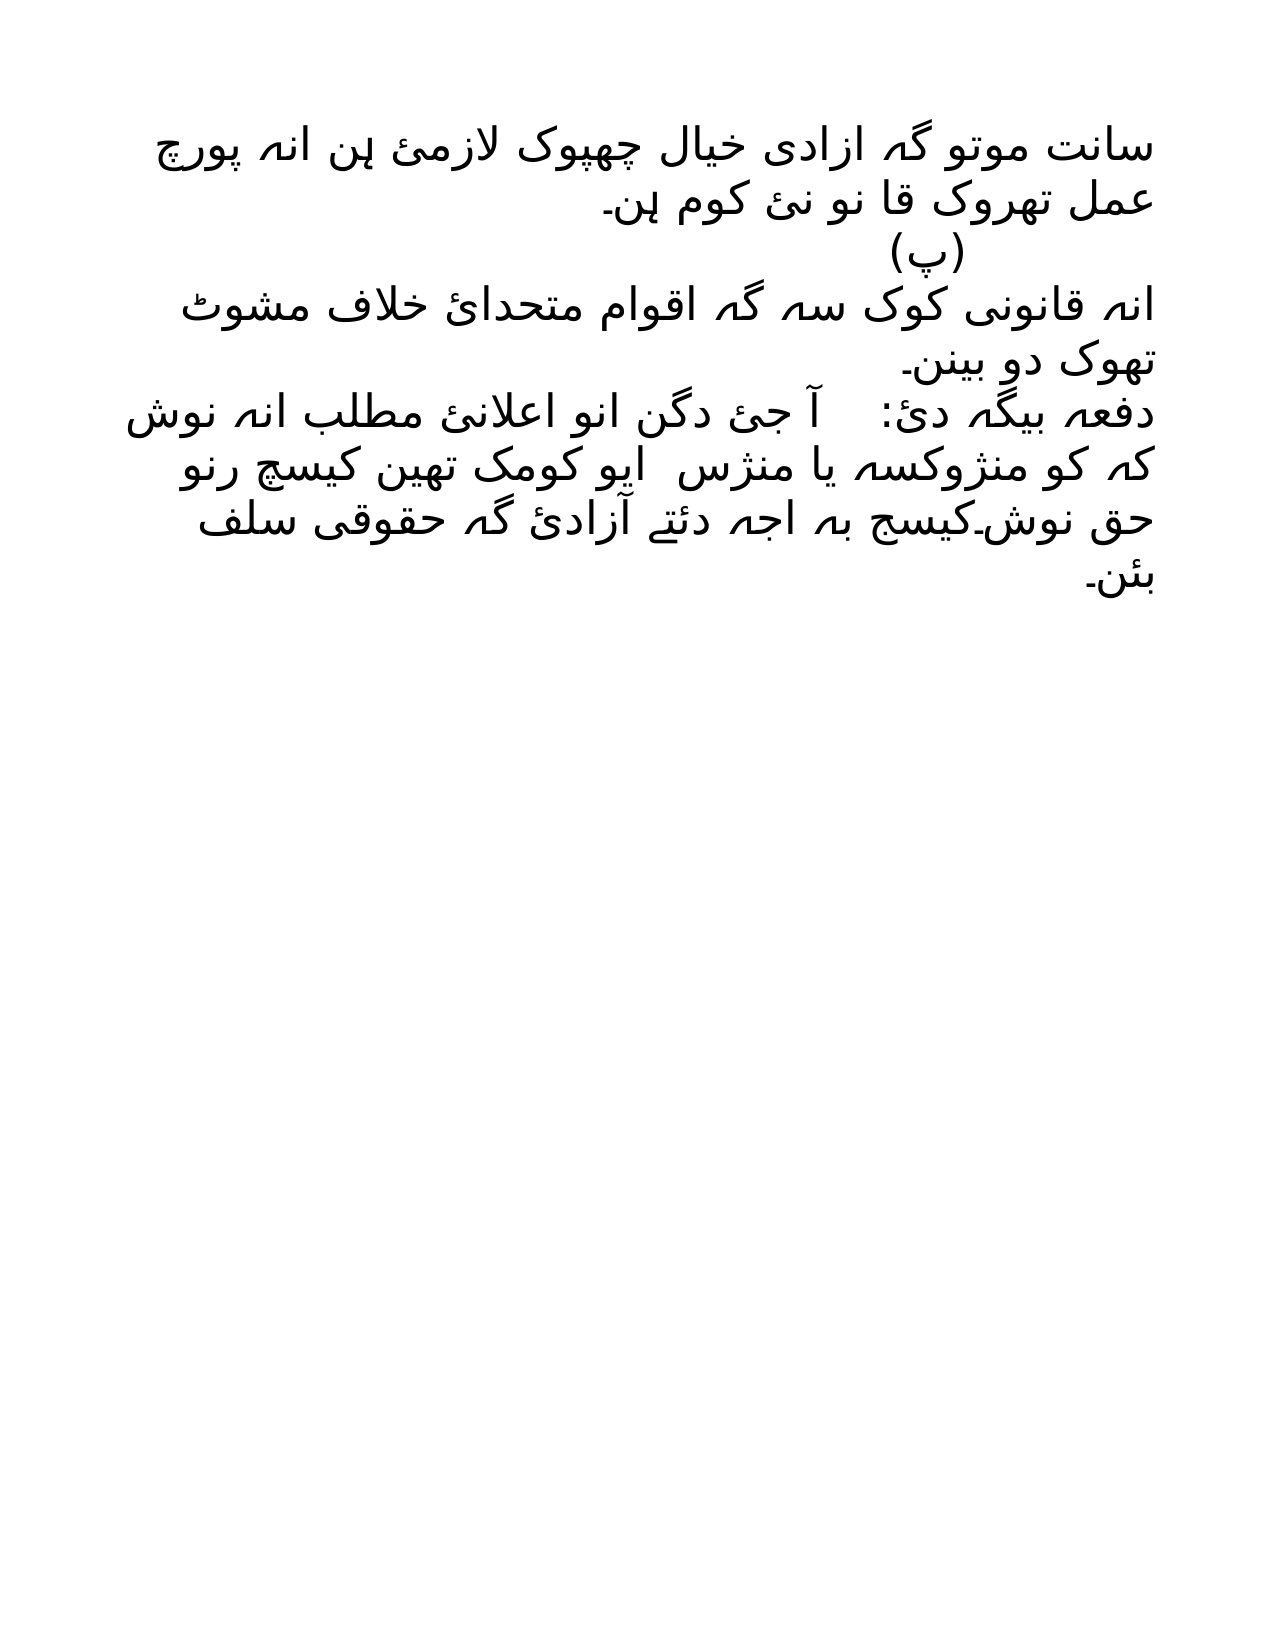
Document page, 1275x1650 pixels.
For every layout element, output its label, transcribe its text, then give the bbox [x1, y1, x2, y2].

text اقوام متحدائ منڙو حقوقوں پورئ دنئاتئ منݜور اقوام متحدای جر نل اسمبلیس منڙوحقوقوں منݜوری اعلان تھین ۔ کھیری وان پٹور منثوری موری لکھیتے ہن۔ آ نو شتیلو کومجو پھتو ریس توم پوراء سانتی ملکوٹ زور دی گے کہ ریس انئ موری توم توم ملکور گہ پورے جگوٹ اُ څھجارا تھئگےمسالٹ انہ موری ہر د یشٹ اوڅھجارا نے کھاس تھے سکولہ گہ متُی تعلیمئ اداروُ مجا گے پڑے پروجرے تھوریے چگا تھوکٹ زور دے گین۔انو کوم تھوککار کے گہ مئلک نے قومک کے گہ واجاک گینی چوک نہ تھوک ہن۔ منژو عا لمی حقوقو تمہد پورے انسانوں عزت گہ نہ حقوقی اک ہن ۔ کو کیسجہ بڈو ہن نہ کو کیسجہ چنہ ہن اور نہ ایک دشکر بئوککار ایک متو آزادی، حقوق ،ژولئ،پلولار، منوک نہ متوٹ دوک ژولارئ گٹومار ہن۔ انسانئ حقوقجولا پروا تہ نہ رسئ بذتئ بودے کھڇے شکلور نیکھان۔ کیسئ وجا گینئ انسانئ متٹ زک اوڅھجن۔ نہ پورا انسانوں انہ رک څھپنین کہ ایک ایو ماشراک بوت کیسر انسانوٹ توم مور تھوک ،مزہبئ،تو نہ ہر چئزی ازاد بہ بیوک رک تھین۔ آنی حقوقج عمل تھروک بودی ضروری ہن نہ نہٰ بی تو جکسہ چھپݜ بےبغاوت تھین۔قو مو مجا ژوالئ شول گہ مہر بسکی تھروک بودی لازمی ہن۔ کہ تو بودہ دیشور انہ شول گہ مہر اواجن۔ اقوام متحد س منژو حقوق گہ رسئ عزت گہ نہ چئ گہ مُݜائ حقوقو بارا مجا دوگونی حمایت تھیگن۔اور نہ رس جگوآزادی گہ جیلئ سکونئ معیار اوتھلو تھو کئ عزم تھیگن۔ نہ رسئ ممبر مُلکس آنے کس پیگہ کہ اقوام متحدہ سانتی مݜئجی نی پوری دنیاتر انسانئی حقو قی گہ ازادئ رڅالیں بین۔انسکار تھہ انہ بودی ضروری ہن انو کوم مکمل تھے ازادئ پوروت ہیر آٹرین۔ جرنل اسمبلی جر نل اسمبلیس اعلان تھین کہ انو عا لمی منشور پوری قومس توم معیار ڇھپین ہو ماشرای ہر ادارس انہسچ عمل تھےنہ تعلیم گہ تربیت گینی انی حقوقہ گہ ازادیو احترام تھوک پورئ قومس کوشش تھین۔ دفعہ اکھ: بوٹہ انسانی ازادئ ، حقوقی گہ نہ برابر ہن بٹو متو ایک ہن ۔ایسکار ایک متو سانت ژاء گہ ژولئ گینی بیوک اواجئ ۔ دفعہ دو: ہر منوژو انہ پورا ازادہیو مستحق ہن کو گہ کیسکجو بڑو نش نہ شکلئ ،باݜئ ،مزہپئ،قومئ، معشرای۔سیاستی یا موتی گہ جیک وجاک گینی بڑو یا چونو نیش برابر ہن۔مگم کو سہ کہ سانت کوکسگہ جیکگہ واجاک گینہ امتیاذی سلوک تھوک دوبین چاہہ رو کے ازاد ملککئ بوت یا رو قید ، اقوام متحدای مڅھو برابر ہن۔ دفعہ څہ: ہر منُژٹ توم جیلئ ازادی گہ تحفظئ حق ہن۔ دفعہ چار: کوکسہگہ کنیز یا غلام گینوک یا څھپوک دوبین۔نہ غلامئ گہ کنزی کے گہ شکلق بوت منع ہن۔ دفعہ پݨش: کوسکئٹ گہ زہنی، ڈیمئ ،سکھتی ، ظلم ،سزا ،زلیل تھوک دوبین۔ دفعہ ُݜہ: ہر موتئ انہ حق ہن ہر دیݜر قانون سہ رسئ سخصیت تسلیم تھئ۔ دفعہ ست: قانونئ آڅھیئ کھر پورہ پولہ ہن نہ بوٹس اکہ قانونجو مدد گینوک بینن۔اور نہ کوس انہ قانونئ خلاف ورزی تھین یا تھرئن تو او رٹھوک پورو حق ہن۔۔ دفعہ آنݜ: ہر ایکٹ انہ حق ہن کہ اگر کوس رسئ انہ حقوقی رھٹے گہ تہ روس انئ گینوککار با اختییار عدالتور بجوک بین۔ دفعہ دئ: ہر ایکسہ توم حق حاصل تھوککار ازاد عدالتی یا ازاد ججو سانت رجوء تھوک بین ریسٹ ݜیتئ جرومئ باراج۔ دفعہ اکائ: ہر او منژو کیسٹ فوجداری مقدمہ ݜاتن اکو بیگنا تھوک حق څھپین جب تک عدالتر رسئ جرم نہ نکھائ۔روس توم پوری صفائ دوک حق ہن ۔ ( ب)اگر کو منوژوق ائیو کومکج گرفتار ہن کو پوری دنئاتئ عدالتور جرم نوݜ تو او جرم جرم سمجھا نہ بئ۔ دفعہ بائ: کوسکئ گہ تومو، گوٹلہ ،لکھوک ،پڈوک معملاتور مداخلت تھوک دبین اور نہ اکئ کوس کیسکئ عزت یا کومڇ مداخلت تھین۔اے سجو رو قانون سہ رسئ حفاظت تھئ۔ دفعہ څوئ: ھر ایکٹ انہ حق ہن روس کے دیݜر،رک تھو آلٹ بجوک بین آل بیوک بین رو دنیاتئ کو گہ کوناک کہ نہ بئ۔ (ب) ہر ایکٹ انہ اختیار ہن روس توم وطن یا کے گہ وطنک پھت تھوک بین نہ الٹ بجوک بین، دفعہ چوندئ: ہر منژوکیٹ حق ہن کہ رو آکو زکجو بچت تھوکہ کر دنیا تئ کے گہ دیشکر گہ بئوک بئن۔ (ب) مگم رو عدالتئ کاروائ جہ اوڅھوک دبین کو غیر سیاسئ کومور ملوث ہن تہ ریسٹ اقوام متحدس انہ حق نہ دین۔ دفعہ پنزئ: ہر ایکٹ قومیتئ حق ہن۔ (ب) کوکسہ گہ رسئ قومیتئ حق ہُن تھوک دوبینن اور نہ نے رسئ قومیت پھت تھوکجو رٹھوک بینن۔ دفعہ شوئ: بڑی مولائ گہ بلہ نہ چیہ گہ موشہ ری کھئ گہ مزہپک رونگ یا شکلک بوت گر تھوک بینن نہ طلاق گہ دوک بینن۔ (ب) نکاح بال گہ مُلائ مرضئٹ بئ۔ (پ) خندان معشرائ کھرو ہن نہ کھریٹ شنگ تھوک حکومت گہ معشرائ زمداری ہن۔ دفعہ ستائ: ہر ایکٹ حق ہن کہ روس دولت سنوک بین ایک بی سنوت یا جگوں سانت گٹئ بے۔ (ب) کوس گہ بجارے کیسکئ دولت ہُن تھوک دو بین۔ دفعہ اݜٹائ: ہر منژت توم اظہار رائ ازادی حاصل ھن۔روس توم مرضیٹ مذہب بدل،نائ مذہب اوررسئ تبلغ تھوک بین۔ دفعہ کونئ: ہر ایکٹ توم رائ اظہار تھوک حق حاصل ھن۔انسہ مجا انہ گہ شامل ہن کہ ازادی سانت توم علم حاصل تھئ اور نہ روس کے گہ دیشک یا ملکر گے رسئ تبلغ تھوک بین۔ دفعہ بیئ: ھر ایکٹ ایک موتہ سانت بودو سانت ڈوک بوک اجازت ہن۔ (ب) کوس گہ کوک اکو سانت بجارے ڈلو تھروک دوبن۔ دفعہ بیئگہ ایکہ: ھر ایکٹ گورمنٹرشامل بوک حق ہن۔ڈارکٹ بوت یا کیسٹ ووٹ دے ۔ (ب) ہر ایکٹ گر منٹئ نوکری تھوق حق ہن (ت) حکومت عوامئ مرضئ مطا بق انہ مرظی وقت سانت سانت انتخاباتی تھرین اور نہ چپ تھے توم مرظیٹ ووٹ دین۔ دفعہ بیئگہ دو: ہر اک ممبرکٹ انہ آزادی ہن کہ روس توم معشرتی اقتصادی نہ چولئ حاصل تھوک رسئ حق ہن روس انہ ھاصل تھوک کار ملکی نے پوری دنیاتئ تنظیمی گہ منژو سانت رابطہ تھوک بین۔کئسج بہ رسئ عزتہ مجا بسکئار بئ۔ دفعہ بئگہ څہ: ہر ایکٹ انہ اختیتار حاصل ہن کہ روس توم مرضی مطابق کوم تھئ توم مرضی وتہ ھالاتور نہ بے روزگارئ خلاف توم حفاظت تھوک بین (ب) ھر منوژئ رسئ کومئ مطابق برابر حق لئجئ، (پ) ہر منوژ کوس کوم تھین تو روس خندانئ اور مݜٹرئ خیال چھپوک بین۔نہ رسئ مشٹرئ حفاظت تھوک ماشراٹ لازمئ ھن، (ت) ہر اکسہ توم نفع کار پیسہ سنوک کا روباررئ تنظیموں سا نت شا مل بوک بین۔ دفعہ بیگہ چار: ہر یکٹ توم کومجو فݜ تھہ ارام تھوک حق ہن۔انسہ مجا کومئ دوران یا فݜ تھہ څک بوک شامل ہن۔ دفعہ بئگہ پنُئ: مشٹوک زندگی تروک ہر اکئ حق ھن۔جلیکار مشٹو چئز کھوک نہ مشٹو چیز بنوک اکی نہ گوٹئ اینوٹ،مشٹو کھوراک ، مشٹو گوٹ ،مشٹو کت،نہ ہر مشٹو چیزر حق ہن ۔اورنہ روس اکو رڅئ بیروزگاریجو، کھپیارے جو،جوکجرے جو،مفھرئ جو، گھیوسرے جو ،رسئ ھق ہن انہ بوٹو خیال چھپوک بودئ لازمئ ہن۔ (ب) دئ پوڅھ گہ مئ خیال څھپوک گہ زروری ہن،ائ چھال بال کئ گریجو یربہ جالین یا فتوبہ رینوٹ پوری آزادی ہن نہ رنئ حفاظت لازمئ ہن۔ دفعہ بئگہ ݜہ: پڑوک ہر اکئ فرظں ہن ابتدائ تعلم پورئ مفت بئ چونہ کلاسور،نہ پومنکی اے بودی لازمئ بئ۔فنئ گہ پیشہ ور تعلیم گینوک عام انتظام بئ۔نہ علم گہ عقلئ بنیادج اعٰلئ تعلم گنوک اک حقوقی بین۔ (ب) تعلیمئ پوموکی مقصد اکو تیار تھوک،پریوک انسانئ حقوقوں خیال تھوک نہ انسانیتئ احترام تھوک بیئ۔ نہ اسجو بعد صبر ،ژولئ،جاک، قومو مجا ،مذہبو مجا اور نہ جگو مجا پیدا تھئ۔تو نہ اقوام متحدائ مشوٹ تروک مدد تھئ۔ (پ) پوموکی چھل بلو تعلم دوک رنئ ما مالو زمداری ہن، دفعہ بیگہ ست: ہر ایکٹ توم چولئ ازادی ہن کتابجو پڑے ساںئس ترقئر شامل بوک بین نہ توم مفاد گینوک بین۔ (ب) ہر ایکٹ توم مادہ مفاداتوں نہ اخلاقیاتوں خیال چھپوک حق ھن۔ دفعہ بیگہ آنش: ہر منوژس اکو ایو معاشرتئ نظامکر شامل بوک رک چھپئن کیسر رسئ پورئ ازادی ہن کو اجئ اعلان بون۔ دفعہ بیگہ نو: ہر ایکئ معشرار حقوقی ہن کہ تو رو بڑو گہ آل اکہ بین (ب) توم ازادی حاصل تھوک پورنو حق ہن نہ توم ازادی سانت موتو گہ ازادی خیال چھپوک لازمئ ہن انہ پورچ عمل تھروک قا نو نئ کوم ہن۔ (پ) انہ قانونی کوک سہ گہ اقوام متحدائ خلاف مشوٹ تھوک دو بینن۔ دفعہ بیگہ دئ: آ جئ دگن انو اعلانئ مطلب انہ نوش کہ کو منژوکسہ یا منژس ایو کومک تھین کیسچ رنو حق نوش۔کیسج بہ اجہ دئتے آزادئ گہ حقوقی سلف بئن۔ [118, 118, 1157, 680]
